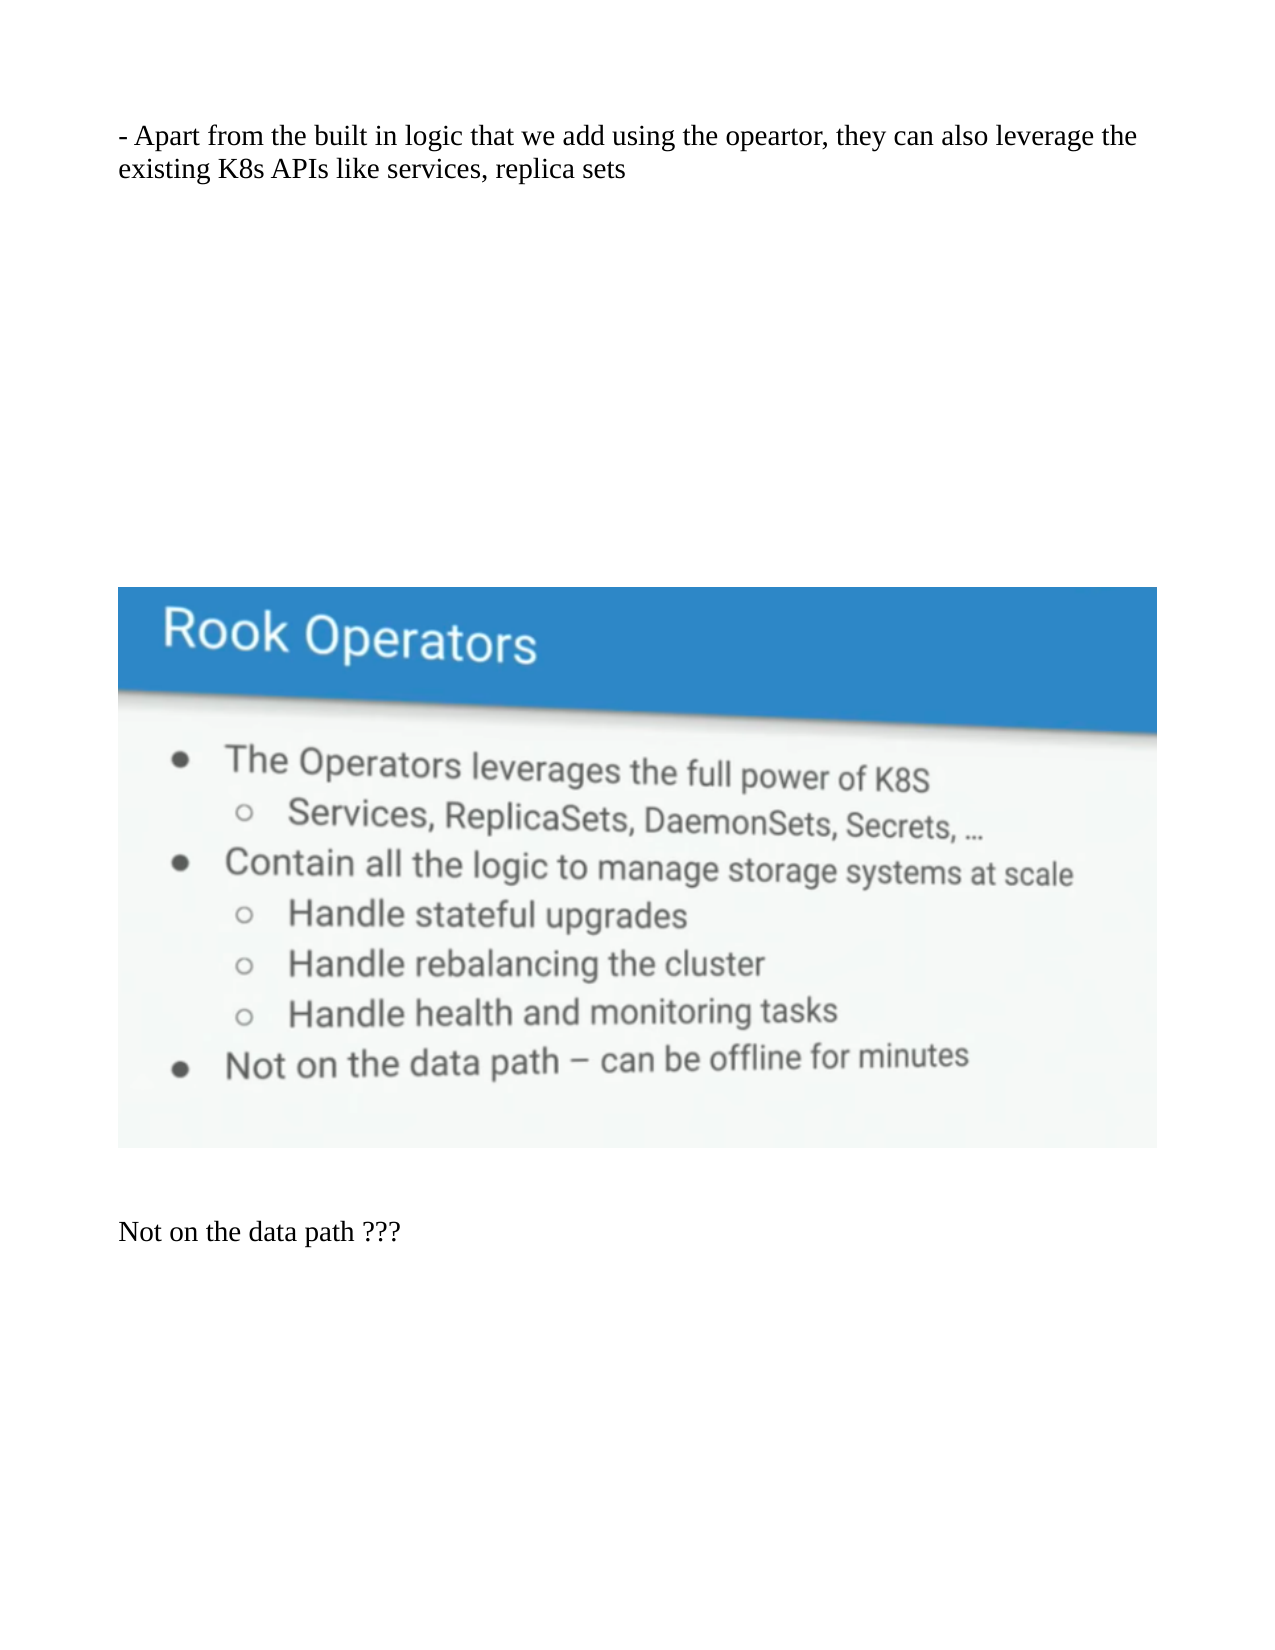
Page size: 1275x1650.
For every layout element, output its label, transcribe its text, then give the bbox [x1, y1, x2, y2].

text - Apart from the built in logic that we add using the opeartor, they can also leverage the existing K8s APIs like services, replica sets [118, 118, 1157, 185]
text Not on the data path ??? [118, 1214, 1157, 1248]
picture [118, 587, 1157, 1148]
